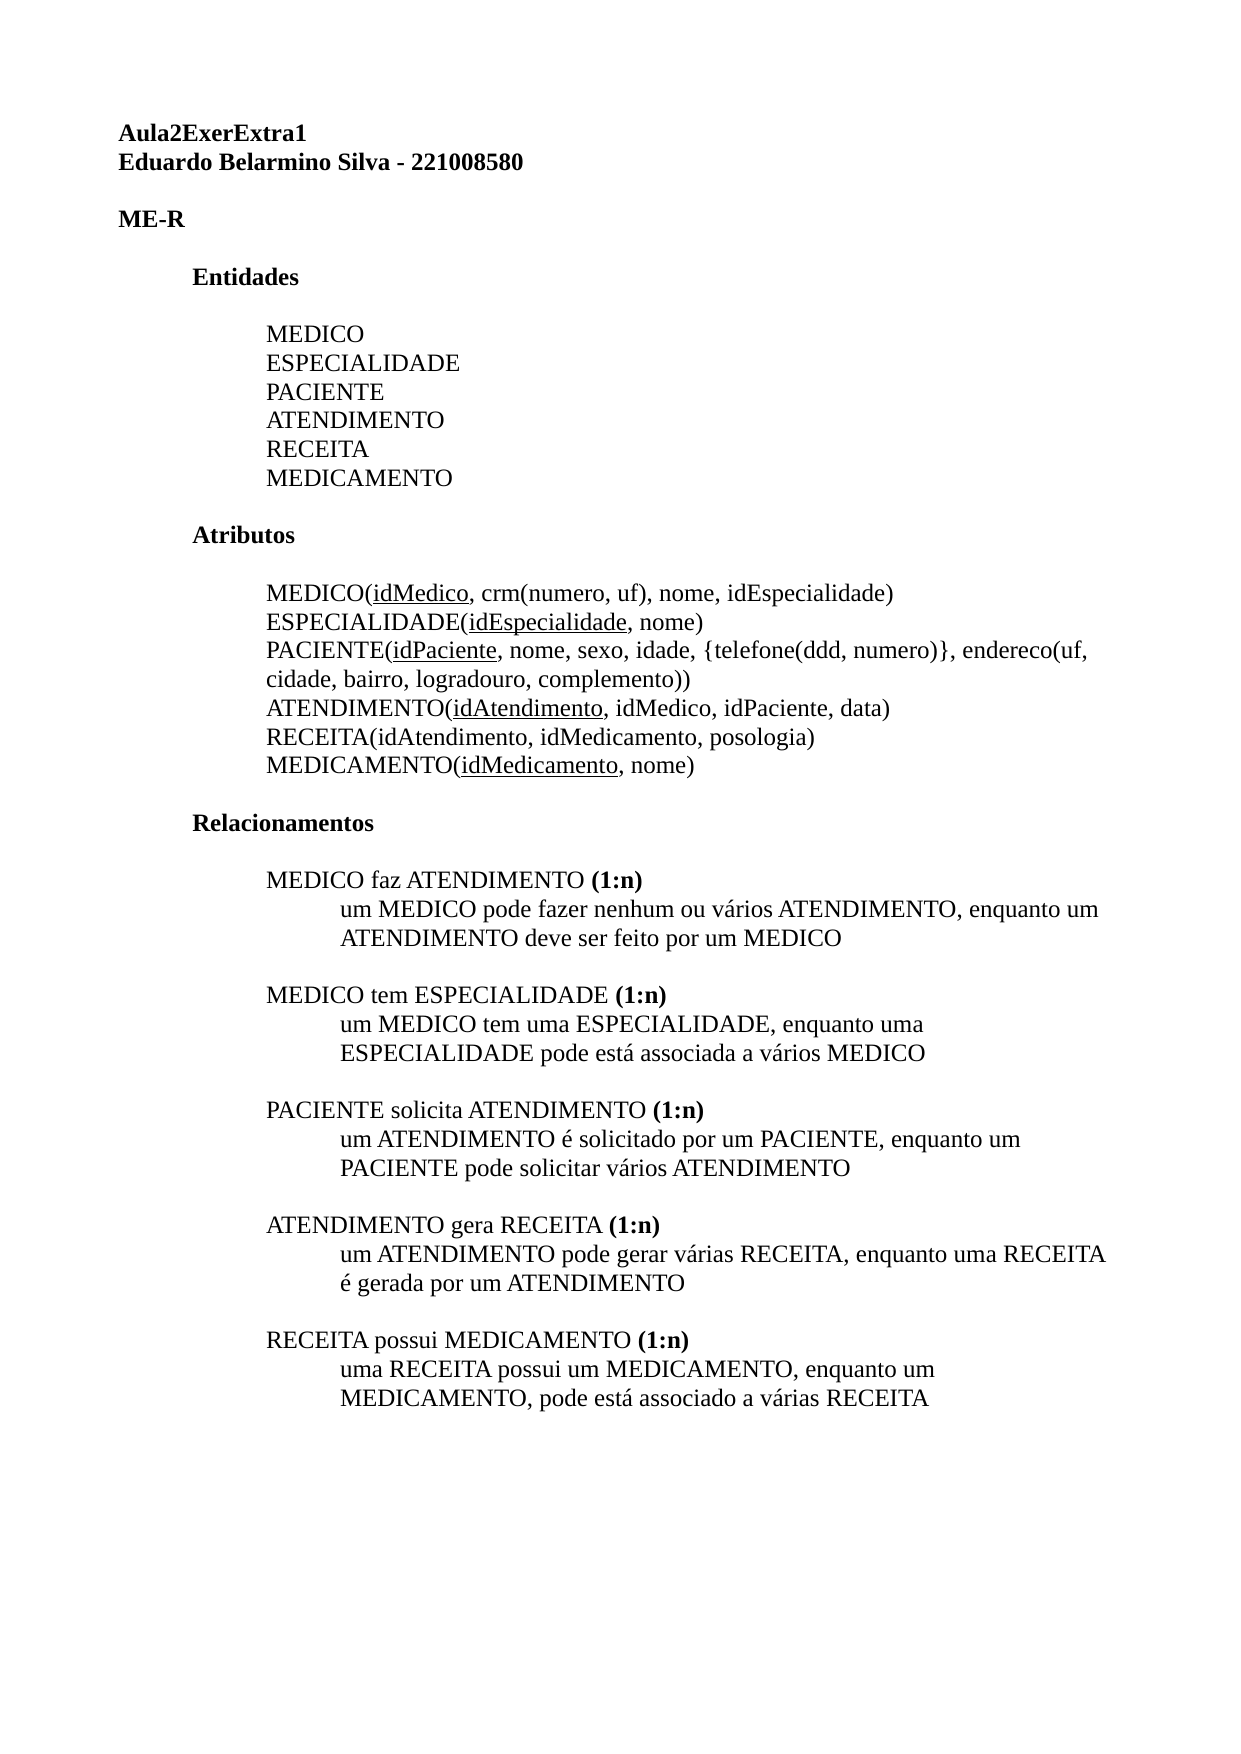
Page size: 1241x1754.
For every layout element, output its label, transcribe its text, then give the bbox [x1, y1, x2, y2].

text ESPECIALIDADE(idEspecialidade, nome) [266, 607, 1122, 636]
text um MEDICO pode fazer nenhum ou vários ATENDIMENTO, enquanto um ATENDIMENTO deve ser feito por um MEDICO [340, 894, 1122, 952]
text MEDICAMENTO [266, 463, 1122, 492]
text Relacionamentos [192, 808, 1122, 837]
text ATENDIMENTO(idAtendimento, idMedico, idPaciente, data) [266, 693, 1122, 722]
text MEDICAMENTO(idMedicamento, nome) [266, 751, 1122, 779]
text RECEITA possui MEDICAMENTO (1:n) [266, 1326, 1122, 1354]
text um MEDICO tem uma ESPECIALIDADE, enquanto uma ESPECIALIDADE pode está associada a vários MEDICO [340, 1009, 1122, 1067]
text um ATENDIMENTO é solicitado por um PACIENTE, enquanto um PACIENTE pode solicitar vários ATENDIMENTO [340, 1124, 1122, 1182]
text uma RECEITA possui um MEDICAMENTO, enquanto um MEDICAMENTO, pode está associado a várias RECEITA [340, 1354, 1122, 1412]
text RECEITA [266, 434, 1122, 463]
text PACIENTE solicita ATENDIMENTO (1:n) [266, 1096, 1122, 1124]
text um ATENDIMENTO pode gerar várias RECEITA, enquanto uma RECEITA é gerada por um ATENDIMENTO [340, 1239, 1122, 1297]
text RECEITA(idAtendimento, idMedicamento, posologia) [266, 722, 1122, 751]
text MEDICO(idMedico, crm(numero, uf), nome, idEspecialidade) [266, 578, 1122, 607]
text Atributos [192, 521, 1122, 549]
text ESPECIALIDADE [266, 348, 1122, 377]
text Aula2ExerExtra1 [118, 118, 1122, 147]
text ATENDIMENTO [266, 406, 1122, 434]
text MEDICO [266, 319, 1122, 348]
text Entidades [192, 262, 1122, 291]
text MEDICO faz ATENDIMENTO (1:n) [266, 866, 1122, 894]
text Eduardo Belarmino Silva - 221008580 [118, 147, 1122, 176]
text ATENDIMENTO gera RECEITA (1:n) [266, 1211, 1122, 1239]
text ME-R [118, 204, 1122, 233]
text MEDICO tem ESPECIALIDADE (1:n) [266, 981, 1122, 1009]
text PACIENTE [266, 377, 1122, 406]
text PACIENTE(idPaciente, nome, sexo, idade, {telefone(ddd, numero)}, endereco(uf, cidade, bairro, logradouro, complemento)) [266, 636, 1122, 693]
